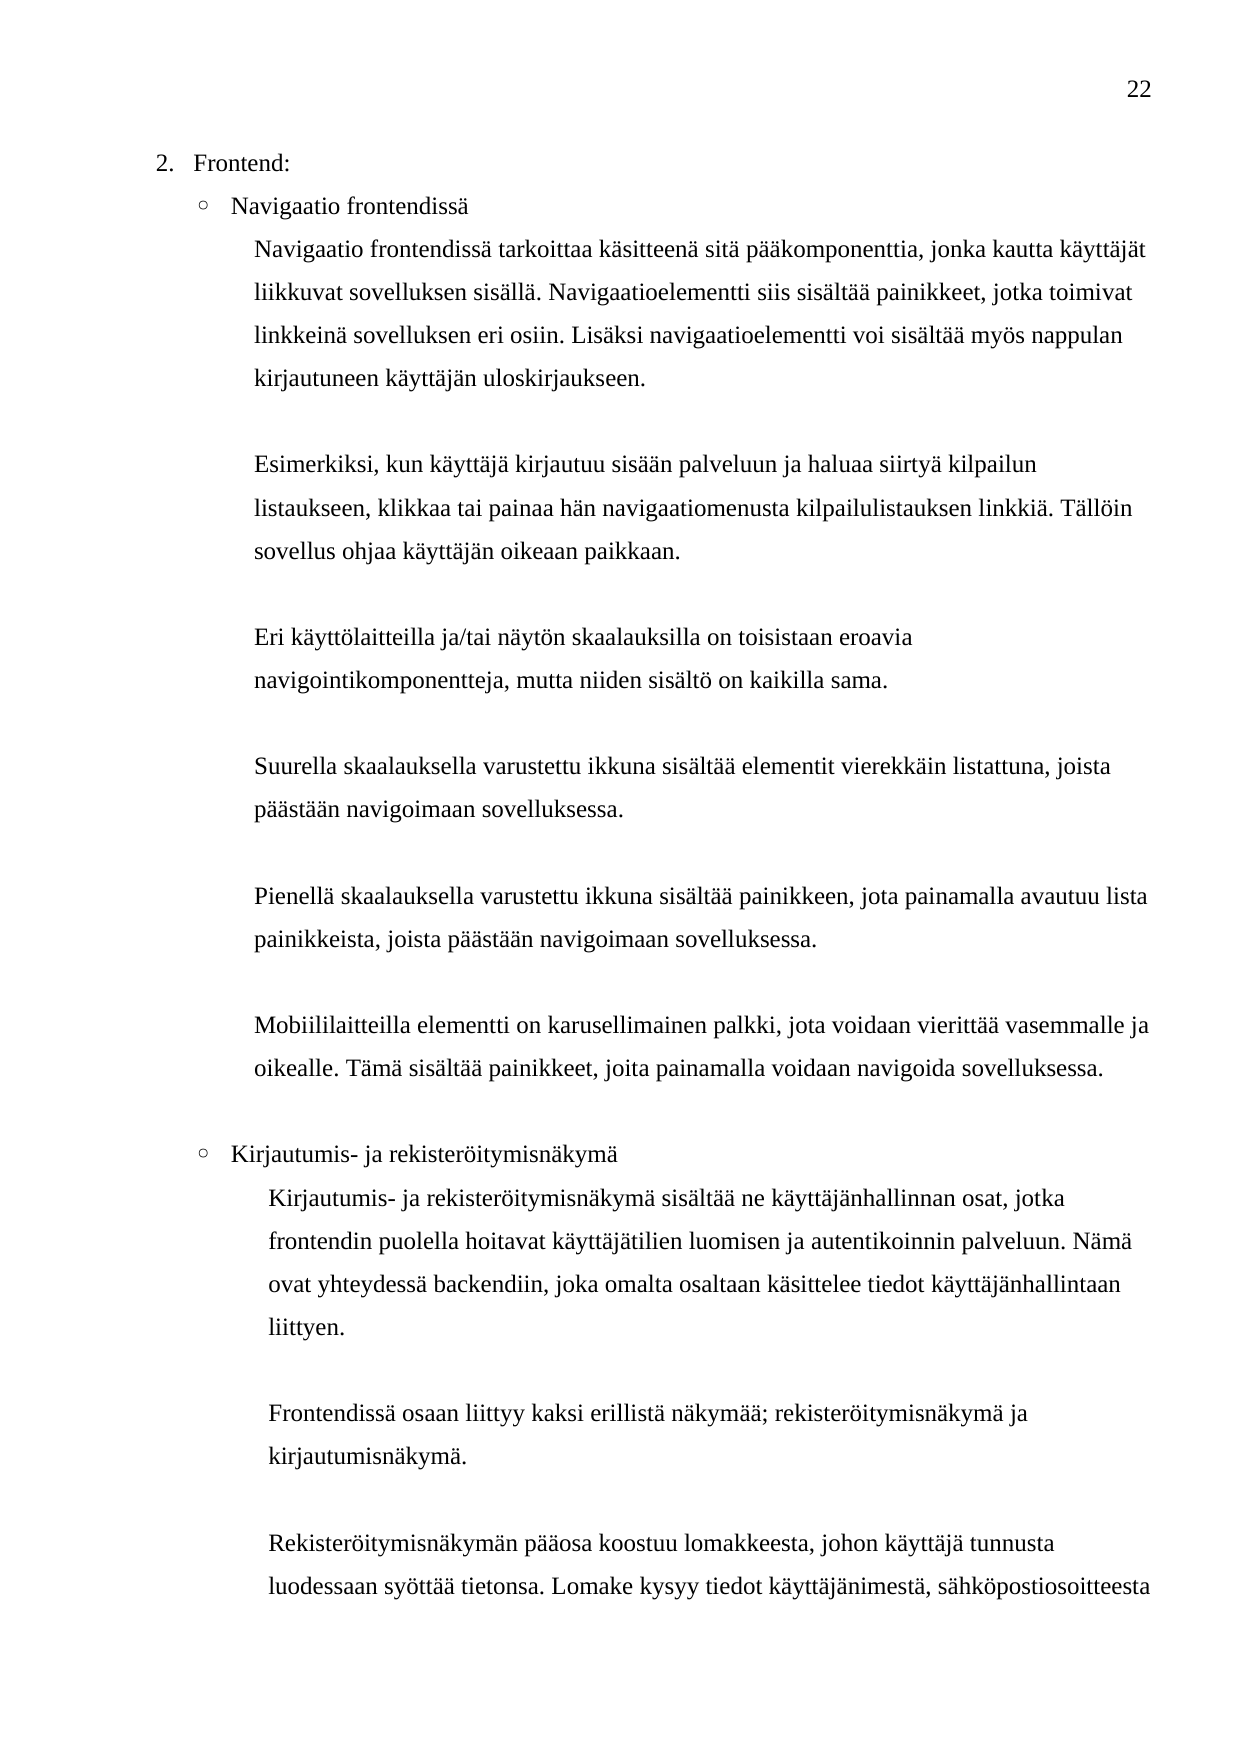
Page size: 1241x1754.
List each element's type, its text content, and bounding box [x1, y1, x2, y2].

list Kirjautumis- ja rekisteröitymisnäkymä [193, 1139, 1152, 1168]
text Pienellä skaalauksella varustettu ikkuna sisältää painikkeen, jota painamalla avautuu lista painikkeista, joista päästään navigoimaan sovelluksessa. [254, 881, 1152, 953]
text Esimerkiksi, kun käyttäjä kirjautuu sisään palveluun ja haluaa siirtyä kilpailun listaukseen, klikkaa tai painaa hän navigaatiomenusta kilpailulistauksen linkkiä. Tällöin sovellus ohjaa käyttäjän oikeaan paikkaan. [254, 449, 1152, 564]
text Mobiililaitteilla elementti on karusellimainen palkki, jota voidaan vierittää vasemmalle ja oikealle. Tämä sisältää painikkeet, joita painamalla voidaan navigoida sovelluksessa. [254, 1010, 1152, 1082]
list Frontend: [156, 148, 1152, 176]
list Rekisteröitymisnäkymän pääosa koostuu lomakkeesta, johon käyttäjä tunnusta luodessaan syöttää tietonsa. Lomake kysyy tiedot käyttäjänimestä, sähköpostiosoitteesta [231, 1528, 1152, 1599]
text Navigaatio frontendissä tarkoittaa käsitteenä sitä pääkomponenttia, jonka kautta käyttäjät liikkuvat sovelluksen sisällä. Navigaatioelementti siis sisältää painikkeet, jotka toimivat linkkeinä sovelluksen eri osiin. Lisäksi navigaatioelementti voi sisältää myös nappulan kirjautuneen käyttäjän uloskirjaukseen. [254, 234, 1152, 392]
list Frontendissä osaan liittyy kaksi erillistä näkymää; rekisteröitymisnäkymä ja kirjautumisnäkymä. [231, 1398, 1152, 1470]
text Eri käyttölaitteilla ja/tai näytön skaalauksilla on toisistaan eroavia navigointikomponentteja, mutta niiden sisältö on kaikilla sama. [254, 622, 1152, 694]
list Kirjautumis- ja rekisteröitymisnäkymä sisältää ne käyttäjänhallinnan osat, jotka frontendin puolella hoitavat käyttäjätilien luomisen ja autentikoinnin palveluun. Nämä ovat yhteydessä backendiin, joka omalta osaltaan käsittelee tiedot käyttäjänhallintaan liittyen. [231, 1183, 1152, 1341]
text Suurella skaalauksella varustettu ikkuna sisältää elementit vierekkäin listattuna, joista päästään navigoimaan sovelluksessa. [254, 751, 1152, 823]
list Navigaatio frontendissä [193, 191, 1152, 219]
